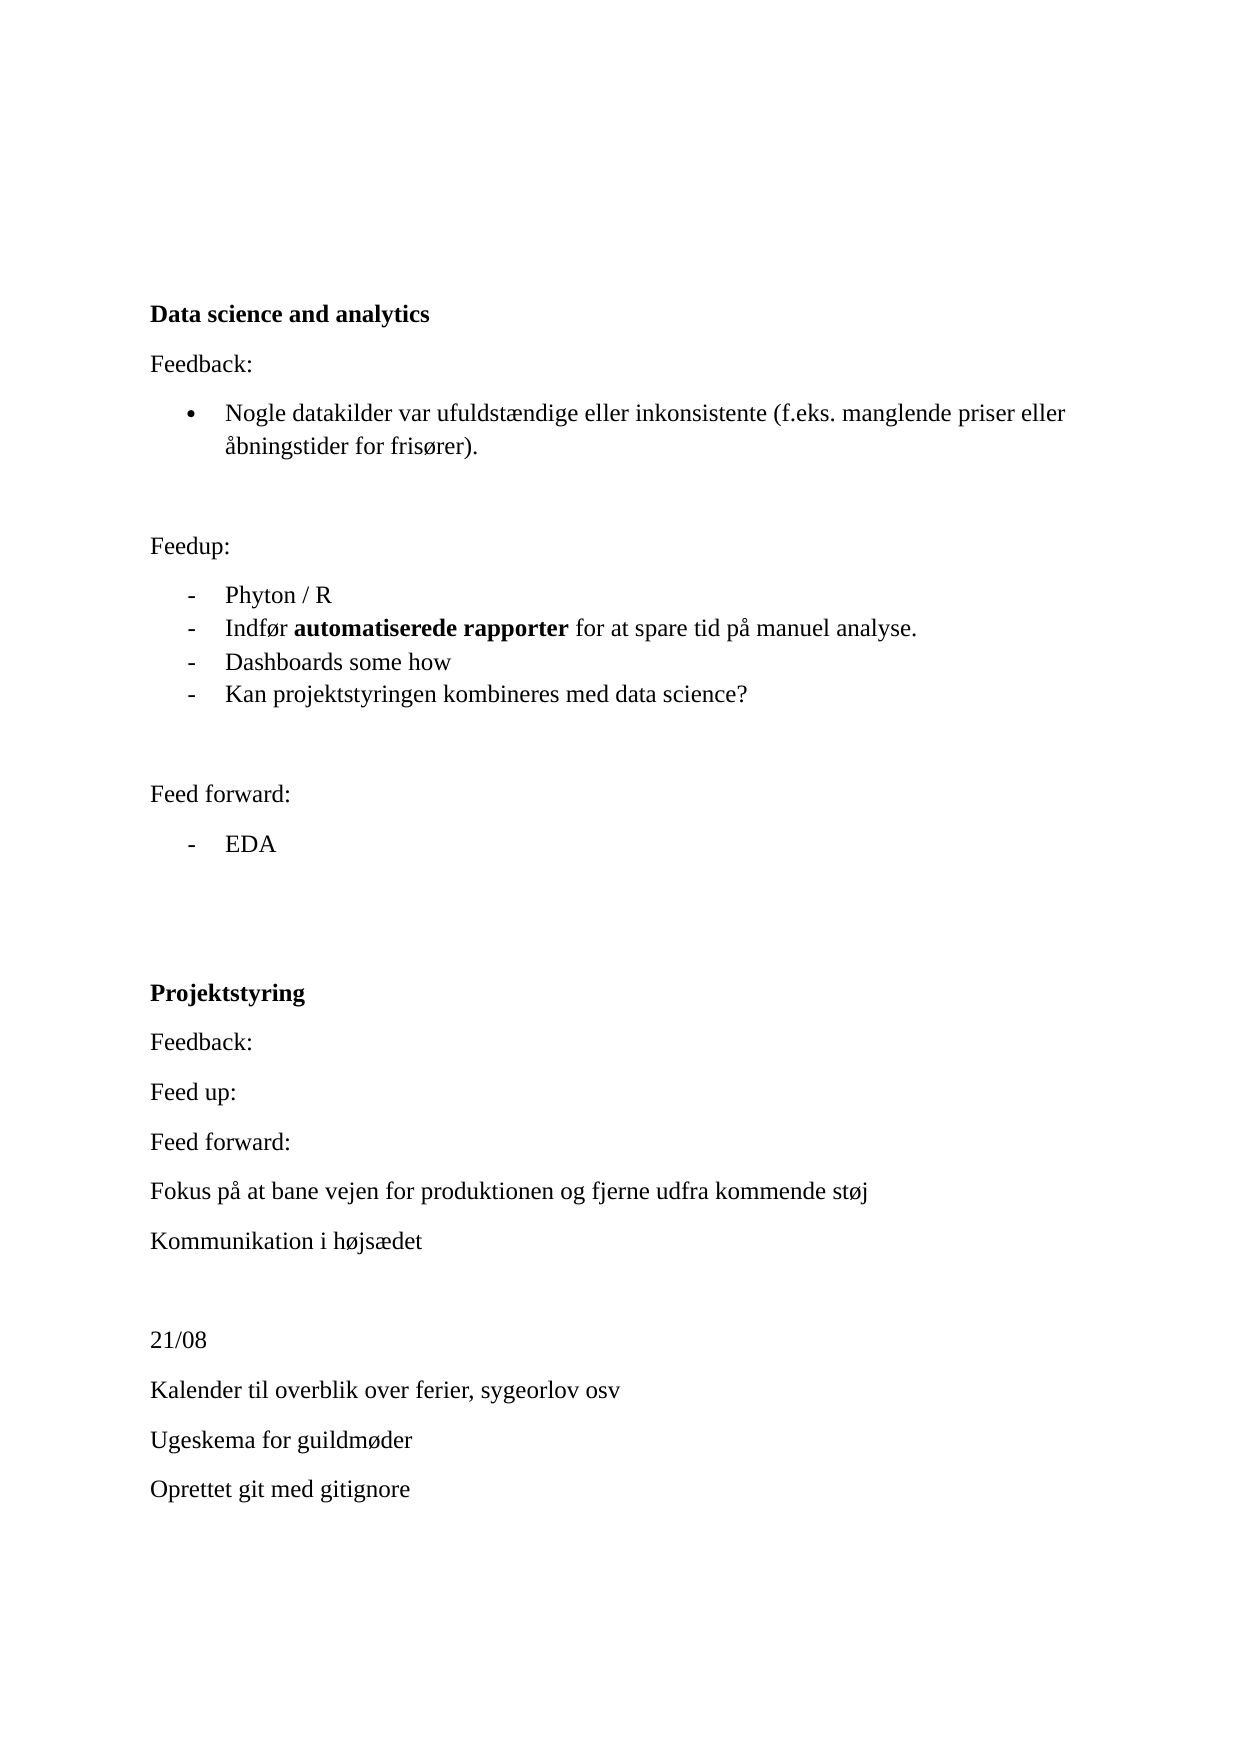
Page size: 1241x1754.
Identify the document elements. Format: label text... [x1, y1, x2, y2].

list Phyton / R [187, 581, 1090, 609]
text Ugeskema for guildmøder [150, 1425, 1090, 1454]
list Dashboards some how [187, 647, 1090, 675]
text Fokus på at bane vejen for produktionen og fjerne udfra kommende støj [150, 1176, 1090, 1205]
text Feedback: [150, 349, 1090, 377]
text Data science and analytics [150, 299, 1090, 328]
text 21/08 [150, 1326, 1090, 1354]
text Feedup: [150, 531, 1090, 559]
text Feedback: [150, 1027, 1090, 1056]
list EDA [187, 829, 1090, 857]
list Nogle datakilder var ufuldstændige eller inkonsistente (f.eks. manglende priser eller åbningstider for frisører). [187, 398, 1090, 460]
text Kommunikation i højsædet [150, 1226, 1090, 1255]
text Projektstyring [150, 978, 1090, 1006]
text Oprettet git med gitignore [150, 1474, 1090, 1503]
text Feed up: [150, 1077, 1090, 1106]
text Feed forward: [150, 1127, 1090, 1156]
list Indfør automatiserede rapporter for at spare tid på manuel analyse. [187, 613, 1090, 642]
text Kalender til overblik over ferier, sygeorlov osv [150, 1375, 1090, 1404]
list Kan projektstyringen kombineres med data science? [187, 679, 1090, 708]
text Feed forward: [150, 779, 1090, 808]
